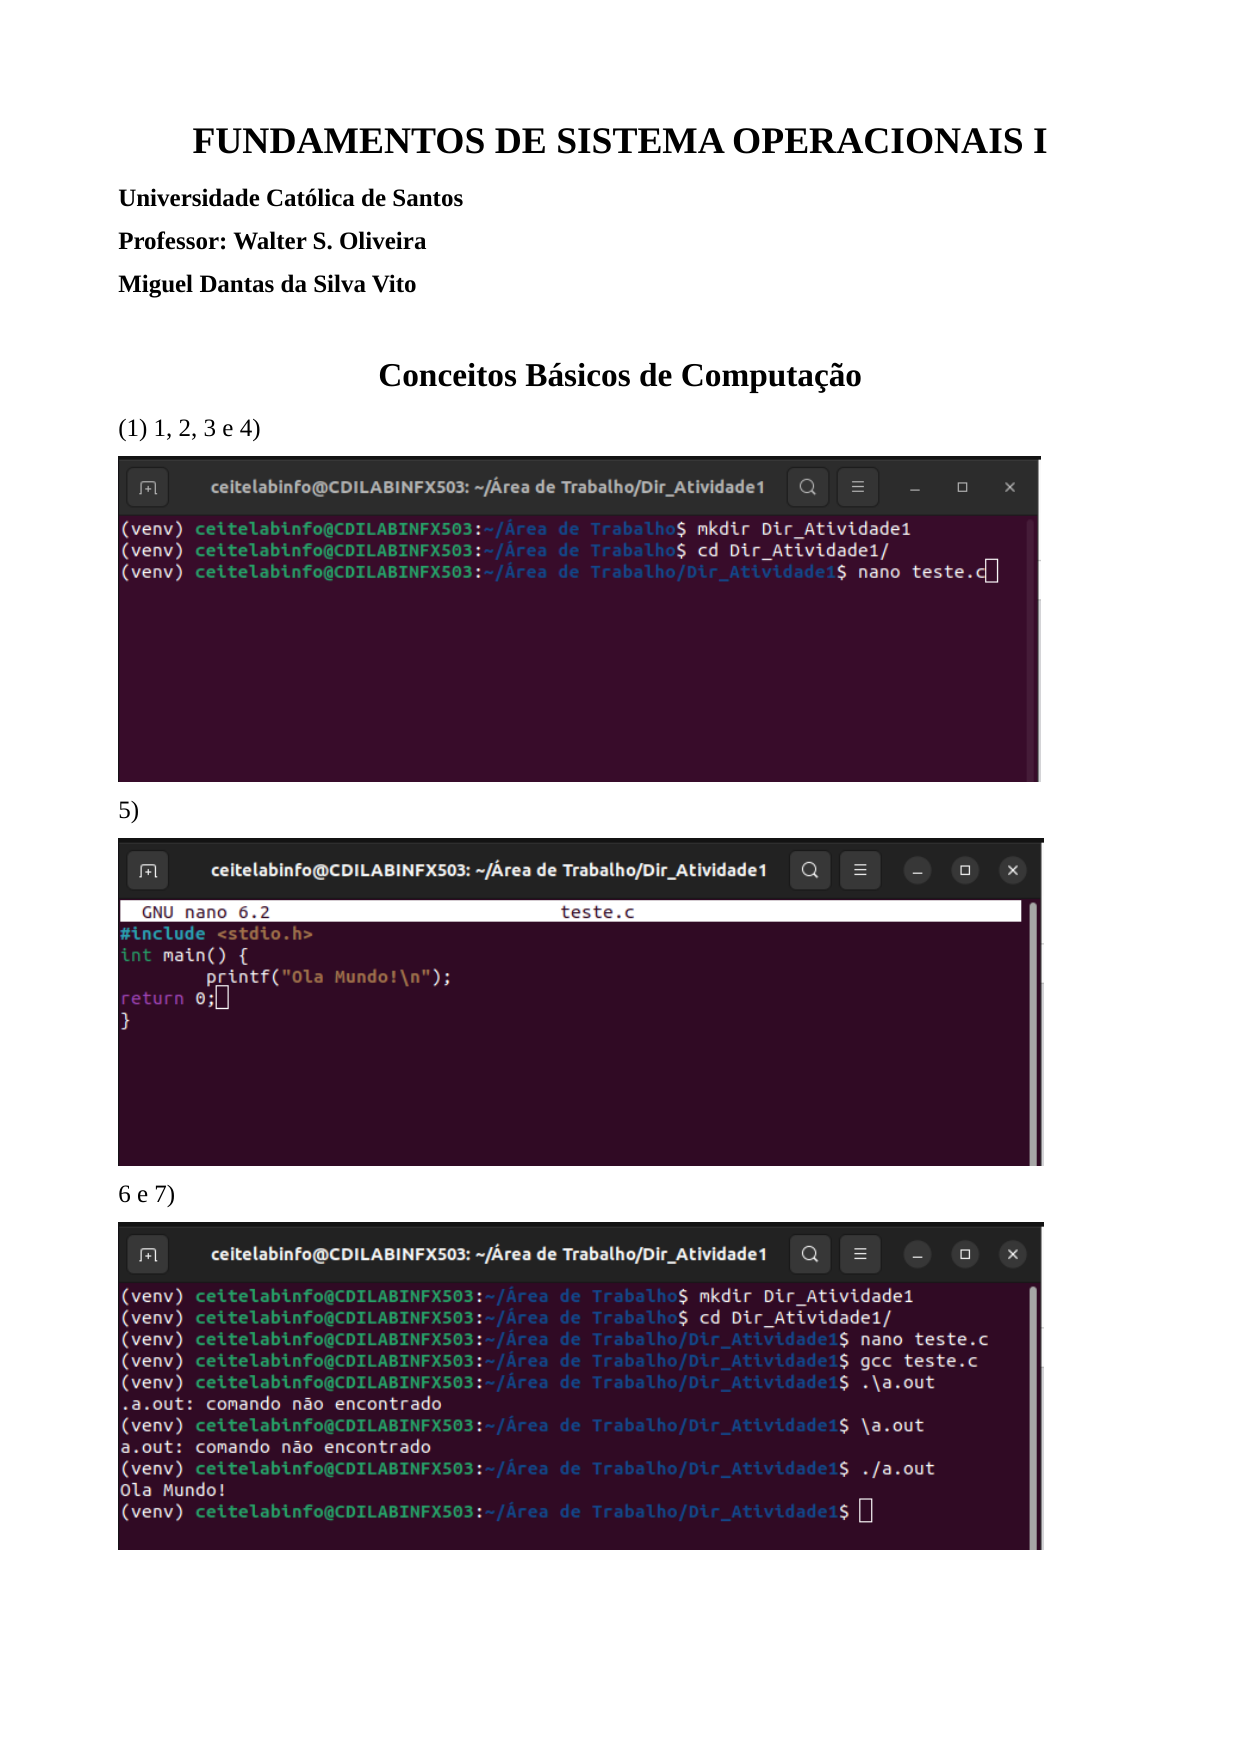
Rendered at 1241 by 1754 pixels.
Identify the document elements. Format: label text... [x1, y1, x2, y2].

text (1) 1, 2, 3 e 4) [118, 413, 1122, 442]
text Miguel Dantas da Silva Vito [118, 269, 1122, 298]
picture [118, 456, 1041, 782]
text 5) [118, 796, 1122, 824]
text FUNDAMENTOS DE SISTEMA OPERACIONAIS I [118, 118, 1122, 161]
text 6 e 7) [118, 1179, 1122, 1208]
picture [118, 838, 1044, 1166]
picture [118, 1222, 1044, 1550]
text Professor: Walter S. Oliveira [118, 226, 1122, 255]
text Conceitos Básicos de Computação [118, 355, 1122, 394]
text Universidade Católica de Santos [118, 183, 1122, 212]
